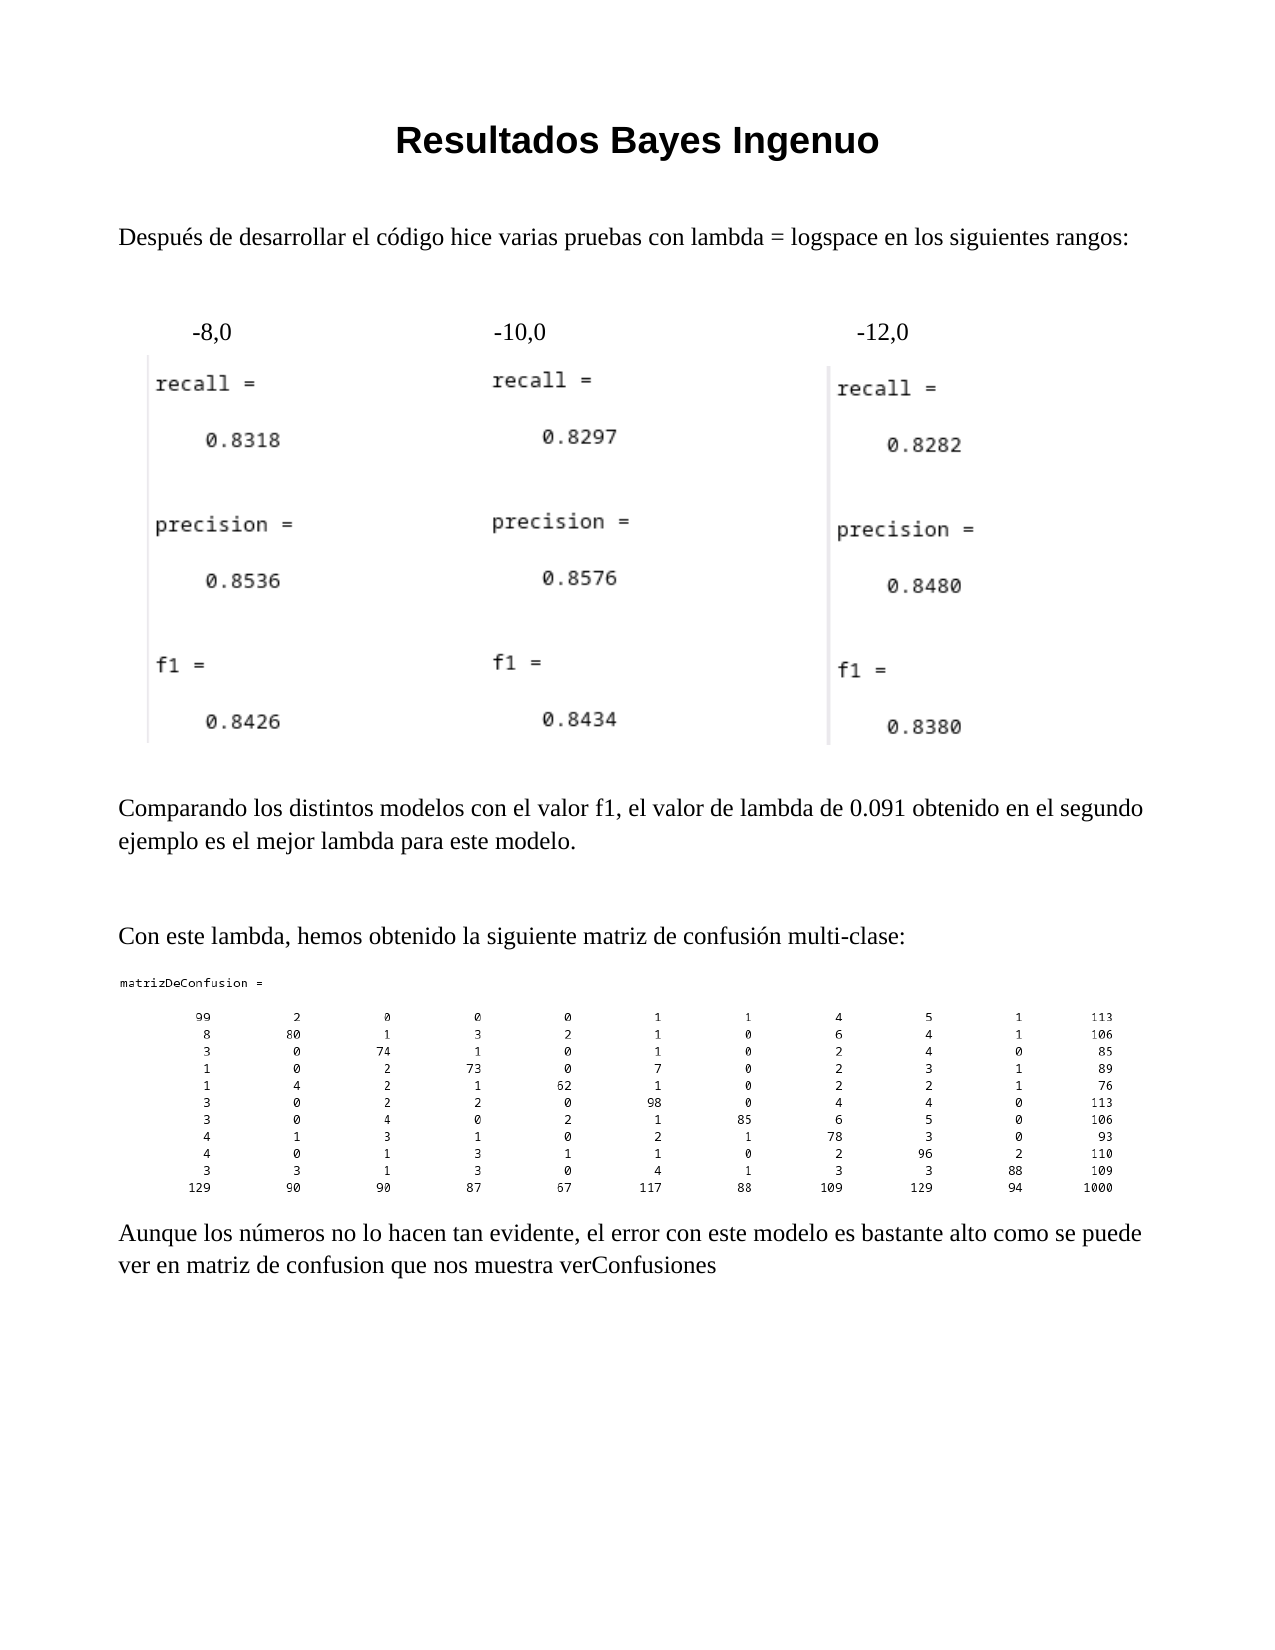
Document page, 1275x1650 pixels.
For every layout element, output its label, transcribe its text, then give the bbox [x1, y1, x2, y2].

text Aunque los números no lo hacen tan evidente, el error con este modelo es bastante alto como se puede ver en matriz de confusion que nos muestra verConfusiones [118, 1214, 1157, 1279]
picture [489, 364, 786, 739]
text Comparando los distintos modelos con el valor f1, el valor de lambda de 0.091 obtenido en el segundo ejemplo es el mejor lambda para este modelo. [118, 793, 1157, 855]
text Después de desarrollar el código hice varias pruebas con lambda = logspace en los siguientes rangos: [118, 222, 1157, 251]
picture [118, 968, 1157, 1214]
subtitle Resultados Bayes Ingenuo [118, 118, 1157, 162]
picture [826, 366, 1099, 745]
text -8,0 -10,0 -12,0 [118, 317, 1157, 346]
text Con este lambda, hemos obtenido la siguiente matriz de confusión multi-clase: [118, 921, 1157, 950]
picture [146, 355, 363, 743]
